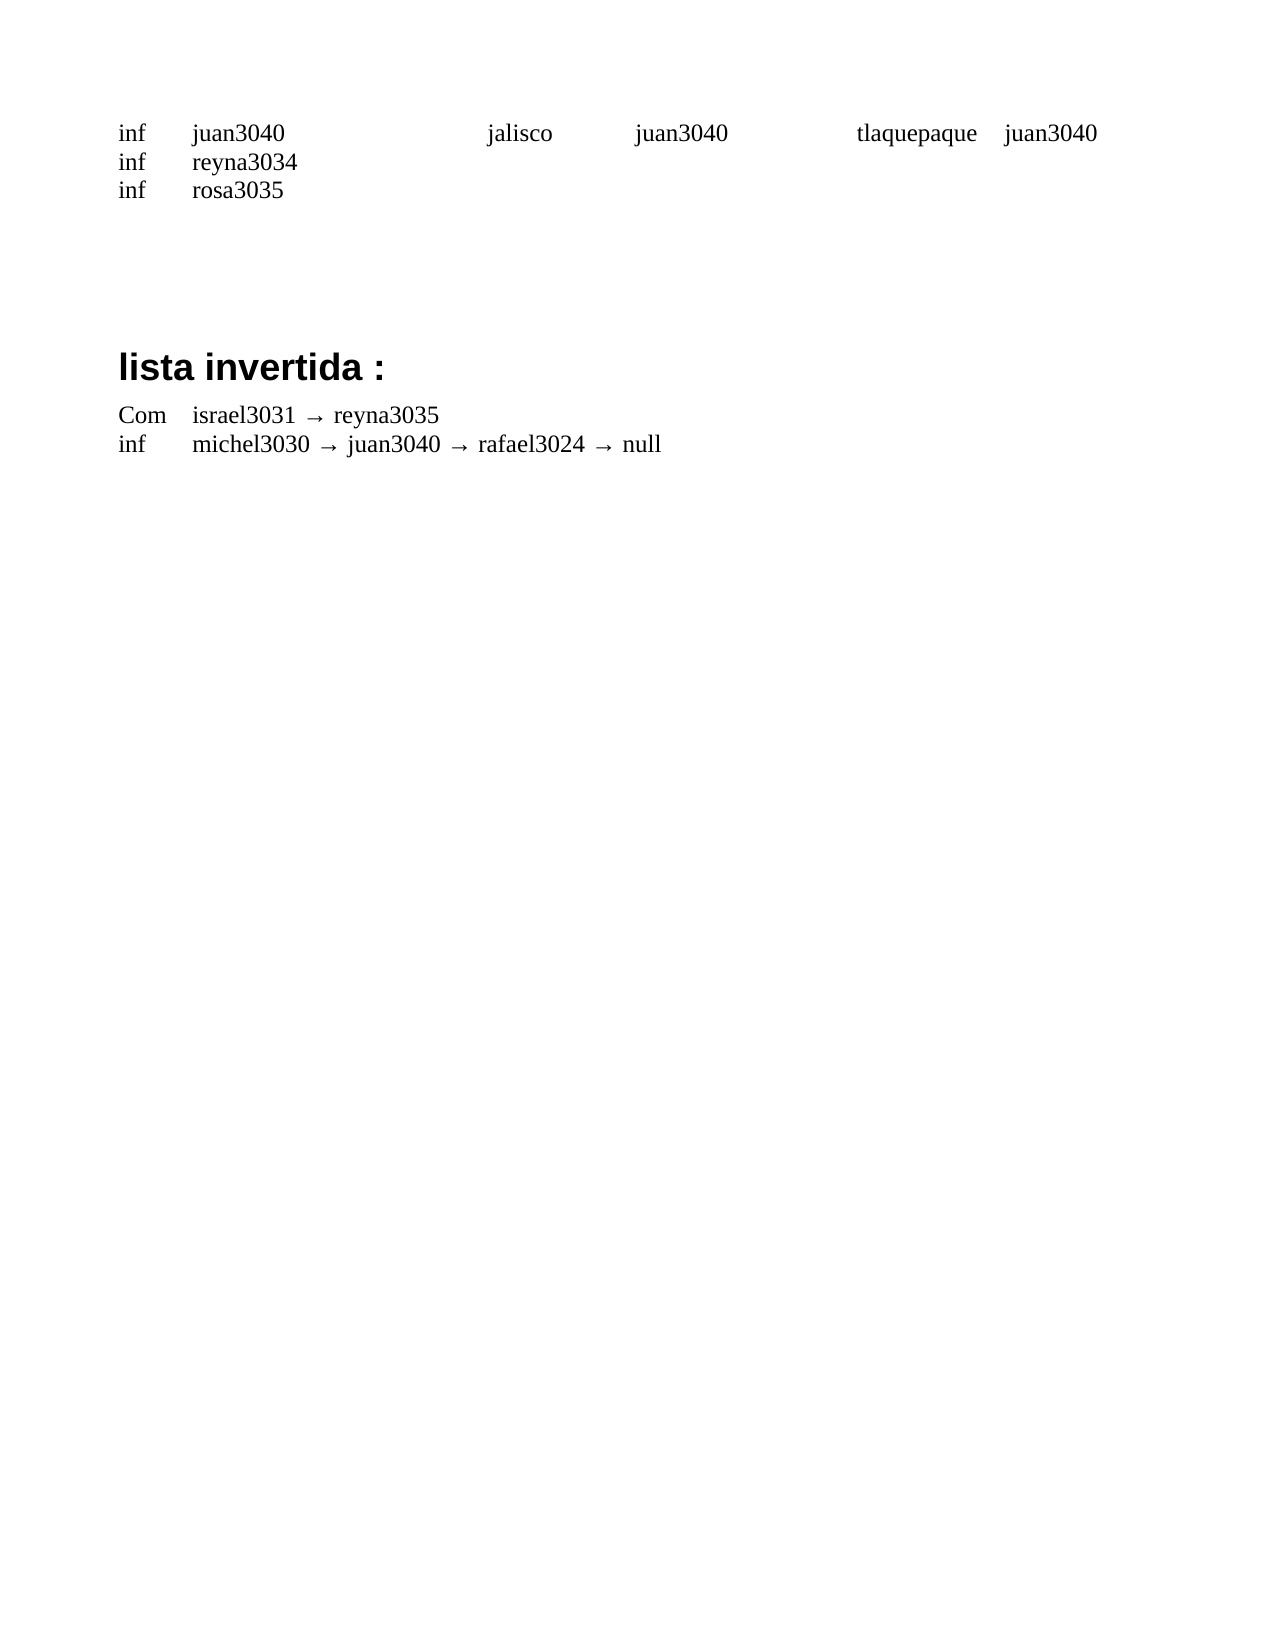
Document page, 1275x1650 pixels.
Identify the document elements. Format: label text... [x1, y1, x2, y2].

text inf michel3030 → juan3040 → rafael3024 → null [118, 429, 1157, 458]
subtitle lista invertida : [118, 344, 1157, 388]
text inf rosa3035 [118, 176, 1157, 204]
text inf reyna3034 [118, 147, 1157, 176]
text Com israel3031 → reyna3035 [118, 401, 1157, 429]
text inf juan3040 jalisco juan3040 tlaquepaque juan3040 [118, 118, 1157, 147]
